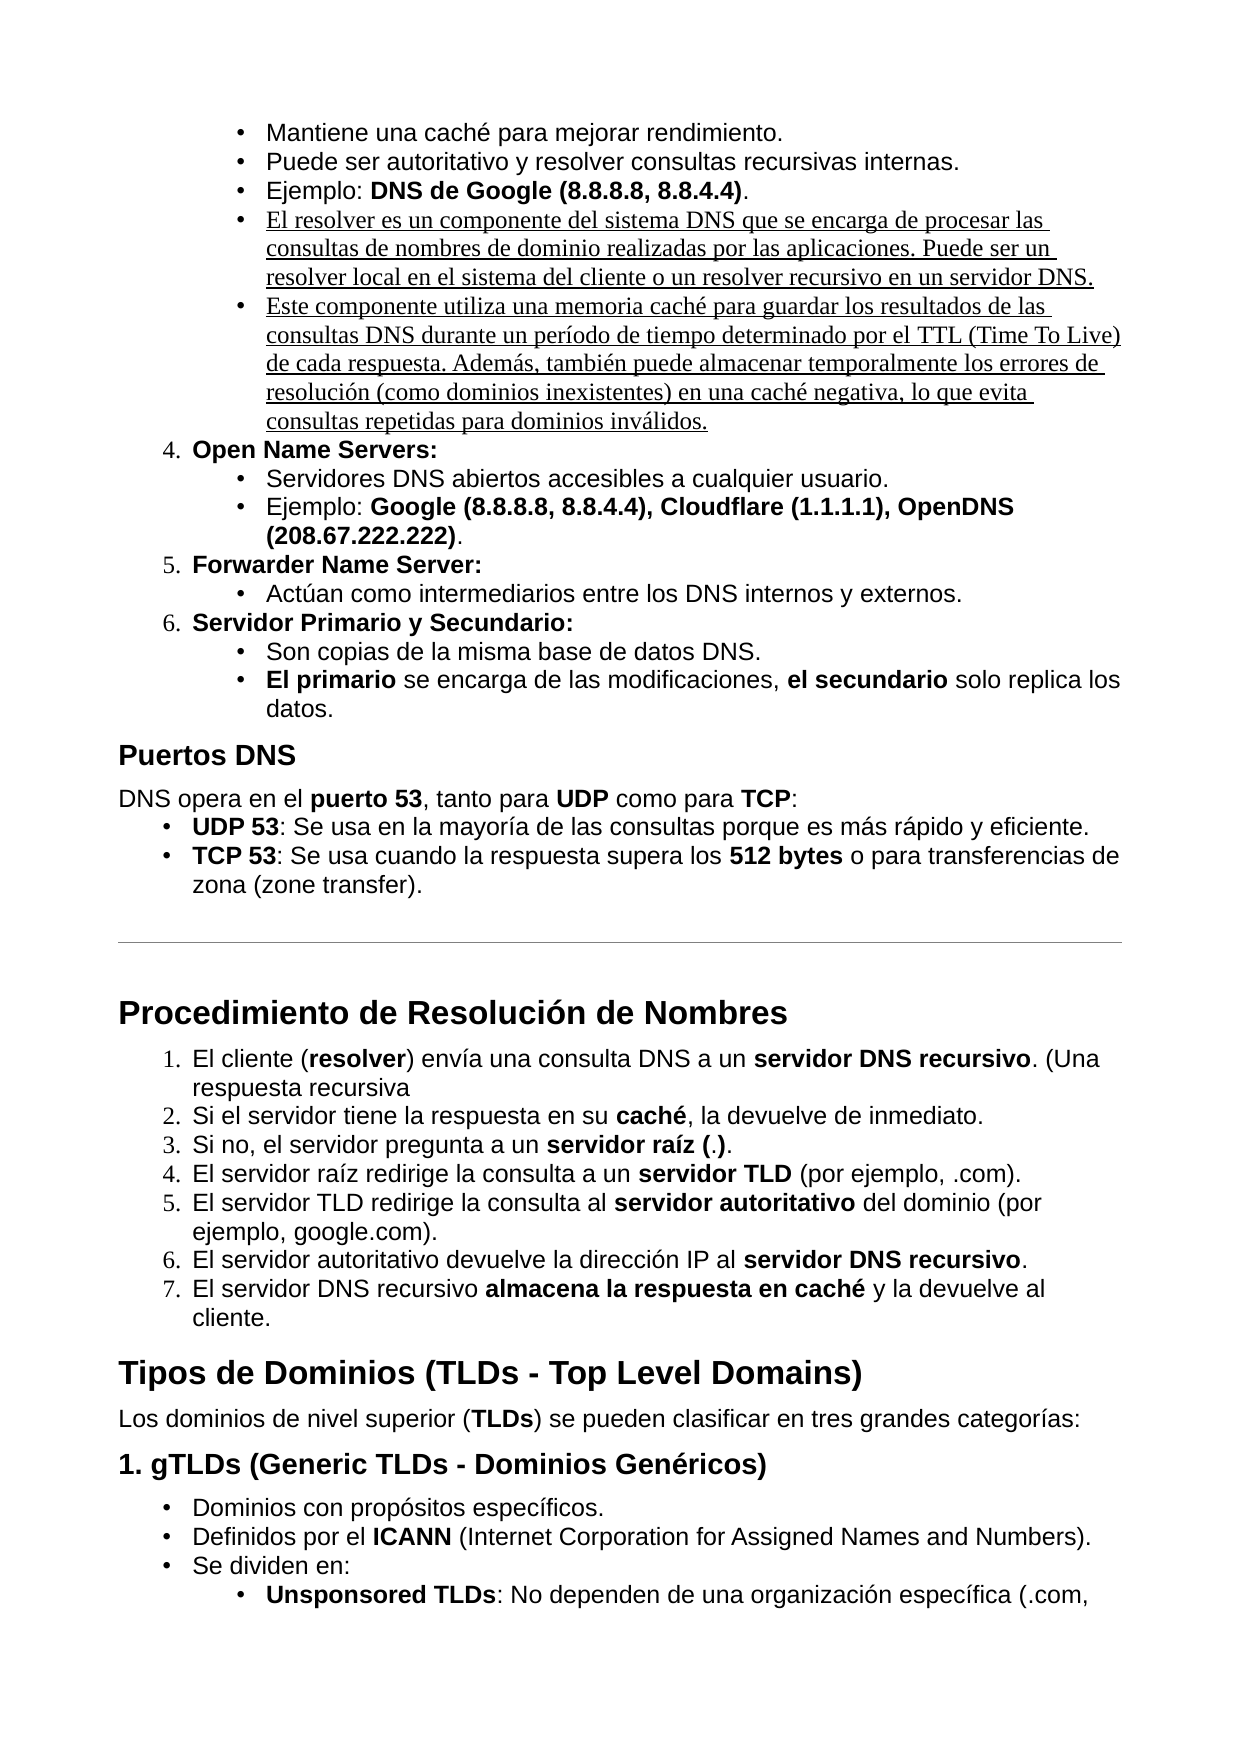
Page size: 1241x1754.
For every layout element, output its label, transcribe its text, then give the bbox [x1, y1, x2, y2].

list El primario se encarga de las modificaciones, el secundario solo replica los datos. [236, 665, 1122, 723]
list El servidor raíz redirige la consulta a un servidor TLD (por ejemplo, .com). [162, 1159, 1122, 1188]
subtitle Tipos de Dominios (TLDs - Top Level Domains) [118, 1353, 1122, 1391]
list Ejemplo: Google (8.8.8.8, 8.8.4.4), Cloudflare (1.1.1.1), OpenDNS (208.67.222.222). [236, 492, 1122, 550]
list Dominios con propósitos específicos. [162, 1493, 1122, 1522]
list El servidor TLD redirige la consulta al servidor autoritativo del dominio (por ejemplo, google.com). [162, 1188, 1122, 1245]
list Este componente utiliza una memoria caché para guardar los resultados de las consultas DNS durante un período de tiempo determinado por el TTL (Time To Live) de cada respuesta. Además, también puede almacenar temporalmente los errores de resolución (como dominios inexistentes) en una caché negativa, lo que evita consultas repetidas para dominios inválidos. [236, 291, 1122, 435]
list Se dividen en: [162, 1551, 1122, 1579]
list El servidor autoritativo devuelve la dirección IP al servidor DNS recursivo. [162, 1245, 1122, 1274]
subtitle 1. gTLDs (Generic TLDs - Dominios Genéricos) [118, 1447, 1122, 1481]
list UDP 53: Se usa en la mayoría de las consultas porque es más rápido y eficiente. [162, 812, 1122, 841]
list TCP 53: Se usa cuando la respuesta supera los 512 bytes o para transferencias de zona (zone transfer). [162, 841, 1122, 899]
list Si no, el servidor pregunta a un servidor raíz (.). [162, 1130, 1122, 1159]
list Unsponsored TLDs: No dependen de una organización específica (.com, [236, 1579, 1122, 1608]
list Son copias de la misma base de datos DNS. [236, 637, 1122, 665]
text DNS opera en el puerto 53, tanto para UDP como para TCP: [118, 784, 1122, 812]
list Servidor Primario y Secundario: [162, 608, 1122, 637]
list El servidor DNS recursivo almacena la respuesta en caché y la devuelve al cliente. [162, 1274, 1122, 1332]
list Definidos por el ICANN (Internet Corporation for Assigned Names and Numbers). [162, 1522, 1122, 1551]
subtitle Procedimiento de Resolución de Nombres [118, 993, 1122, 1031]
list El resolver es un componente del sistema DNS que se encarga de procesar las consultas de nombres de dominio realizadas por las aplicaciones. Puede ser un resolver local en el sistema del cliente o un resolver recursivo en un servidor DNS. [236, 205, 1122, 291]
list Ejemplo: DNS de Google (8.8.8.8, 8.8.4.4). [236, 176, 1122, 205]
list Si el servidor tiene la respuesta en su caché, la devuelve de inmediato. [162, 1101, 1122, 1130]
list Open Name Servers: [162, 435, 1122, 463]
text Los dominios de nivel superior (TLDs) se pueden clasificar en tres grandes categorías: [118, 1404, 1122, 1432]
list Puede ser autoritativo y resolver consultas recursivas internas. [236, 147, 1122, 176]
list Mantiene una caché para mejorar rendimiento. [236, 118, 1122, 147]
list El cliente (resolver) envía una consulta DNS a un servidor DNS recursivo. (Una respuesta recursiva [162, 1044, 1122, 1101]
list Actúan como intermediarios entre los DNS internos y externos. [236, 579, 1122, 608]
list Servidores DNS abiertos accesibles a cualquier usuario. [236, 463, 1122, 492]
subtitle Puertos DNS [118, 738, 1122, 771]
list Forwarder Name Server: [162, 550, 1122, 579]
